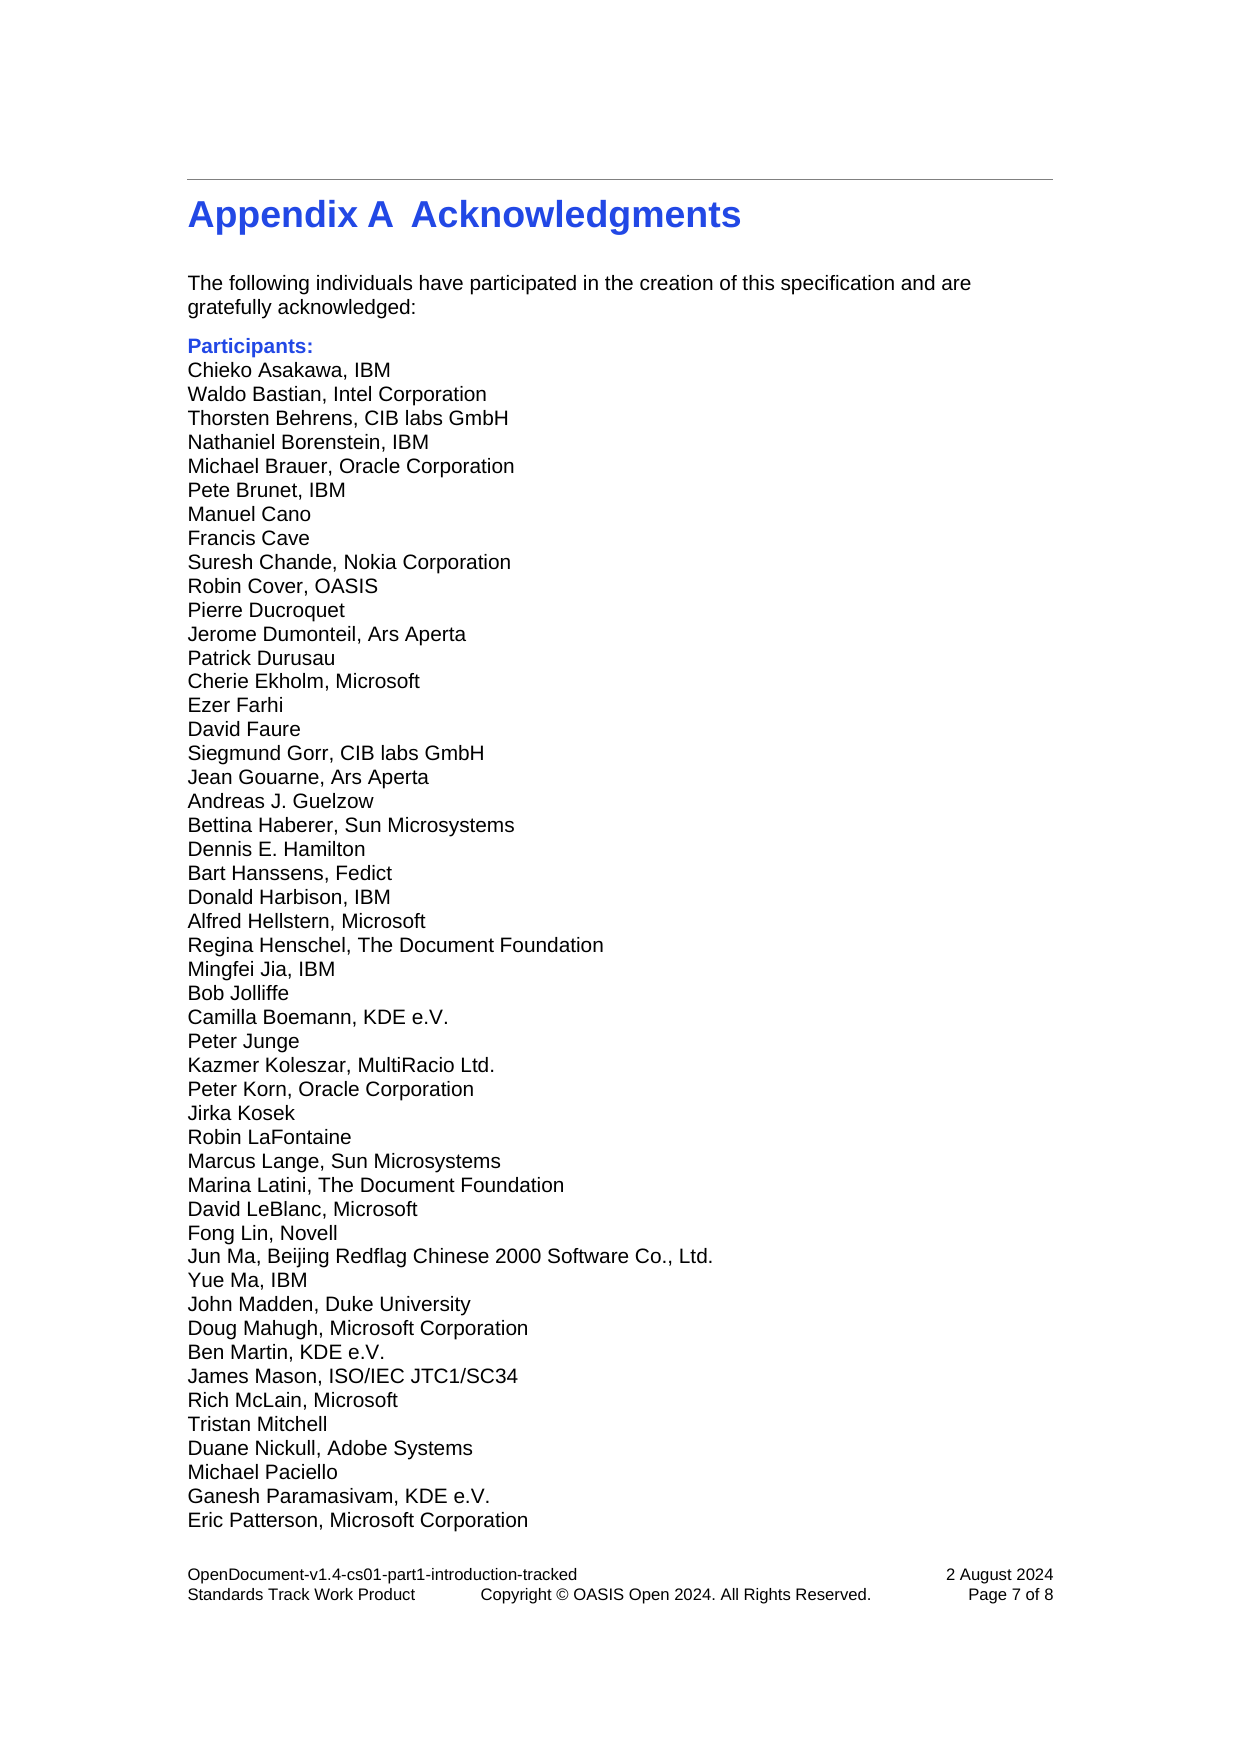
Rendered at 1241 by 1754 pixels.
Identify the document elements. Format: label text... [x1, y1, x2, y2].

text Patrick Durusau [187, 645, 1053, 669]
text John Madden, Duke University [187, 1292, 1053, 1316]
text Pete Brunet, IBM [187, 478, 1053, 502]
text Yue Ma, IBM [187, 1268, 1053, 1292]
text The following individuals have participated in the creation of this specification and are gratefully acknowledged: [187, 271, 1053, 319]
text Rich McLain, Microsoft [187, 1388, 1053, 1412]
text Suresh Chande, Nokia Corporation [187, 549, 1053, 573]
subtitle Acknowledgments [187, 180, 1053, 236]
text Jean Gouarne, Ars Aperta [187, 765, 1053, 789]
text Jerome Dumonteil, Ars Aperta [187, 621, 1053, 645]
text Robin Cover, OASIS [187, 573, 1053, 597]
text Thorsten Behrens, CIB labs GmbH [187, 406, 1053, 430]
text Jirka Kosek [187, 1101, 1053, 1124]
text Tristan Mitchell [187, 1412, 1053, 1436]
text Jun Ma, Beijing Redflag Chinese 2000 Software Co., Ltd. [187, 1244, 1053, 1268]
text Ben Martin, KDE e.V. [187, 1340, 1053, 1364]
text Peter Junge [187, 1029, 1053, 1053]
text Marina Latini, The Document Foundation [187, 1172, 1053, 1196]
text Bart Hanssens, Fedict [187, 861, 1053, 885]
text Eric Patterson, Microsoft Corporation [187, 1508, 1053, 1532]
text Fong Lin, Novell [187, 1220, 1053, 1244]
text Peter Korn, Oracle Corporation [187, 1077, 1053, 1101]
text Nathaniel Borenstein, IBM [187, 430, 1053, 454]
text Alfred Hellstern, Microsoft [187, 909, 1053, 933]
text Kazmer Koleszar, MultiRacio Ltd. [187, 1053, 1053, 1077]
text David Faure [187, 717, 1053, 741]
text Pierre Ducroquet [187, 597, 1053, 621]
text James Mason, ISO/IEC JTC1/SC34 [187, 1364, 1053, 1388]
text Marcus Lange, Sun Microsystems [187, 1148, 1053, 1172]
text Michael Brauer, Oracle Corporation [187, 454, 1053, 478]
text Mingfei Jia, IBM [187, 957, 1053, 981]
text Robin LaFontaine [187, 1124, 1053, 1148]
text Duane Nickull, Adobe Systems [187, 1436, 1053, 1460]
text David LeBlanc, Microsoft [187, 1196, 1053, 1220]
text Bettina Haberer, Sun Microsystems [187, 813, 1053, 837]
text Ganesh Paramasivam, KDE e.V. [187, 1484, 1053, 1508]
text Francis Cave [187, 526, 1053, 549]
title Participants: [187, 334, 1053, 358]
text Chieko Asakawa, IBM [187, 358, 1053, 382]
text Dennis E. Hamilton [187, 837, 1053, 861]
text Siegmund Gorr, CIB labs GmbH [187, 741, 1053, 765]
text Cherie Ekholm, Microsoft [187, 669, 1053, 693]
text Manuel Cano [187, 502, 1053, 526]
text Regina Henschel, The Document Foundation [187, 933, 1053, 957]
text Camilla Boemann, KDE e.V. [187, 1005, 1053, 1029]
text Michael Paciello [187, 1460, 1053, 1484]
text Waldo Bastian, Intel Corporation [187, 382, 1053, 406]
text Doug Mahugh, Microsoft Corporation [187, 1316, 1053, 1340]
text Bob Jolliffe [187, 981, 1053, 1005]
text Donald Harbison, IBM [187, 885, 1053, 909]
text Ezer Farhi [187, 693, 1053, 717]
text Andreas J. Guelzow [187, 789, 1053, 813]
